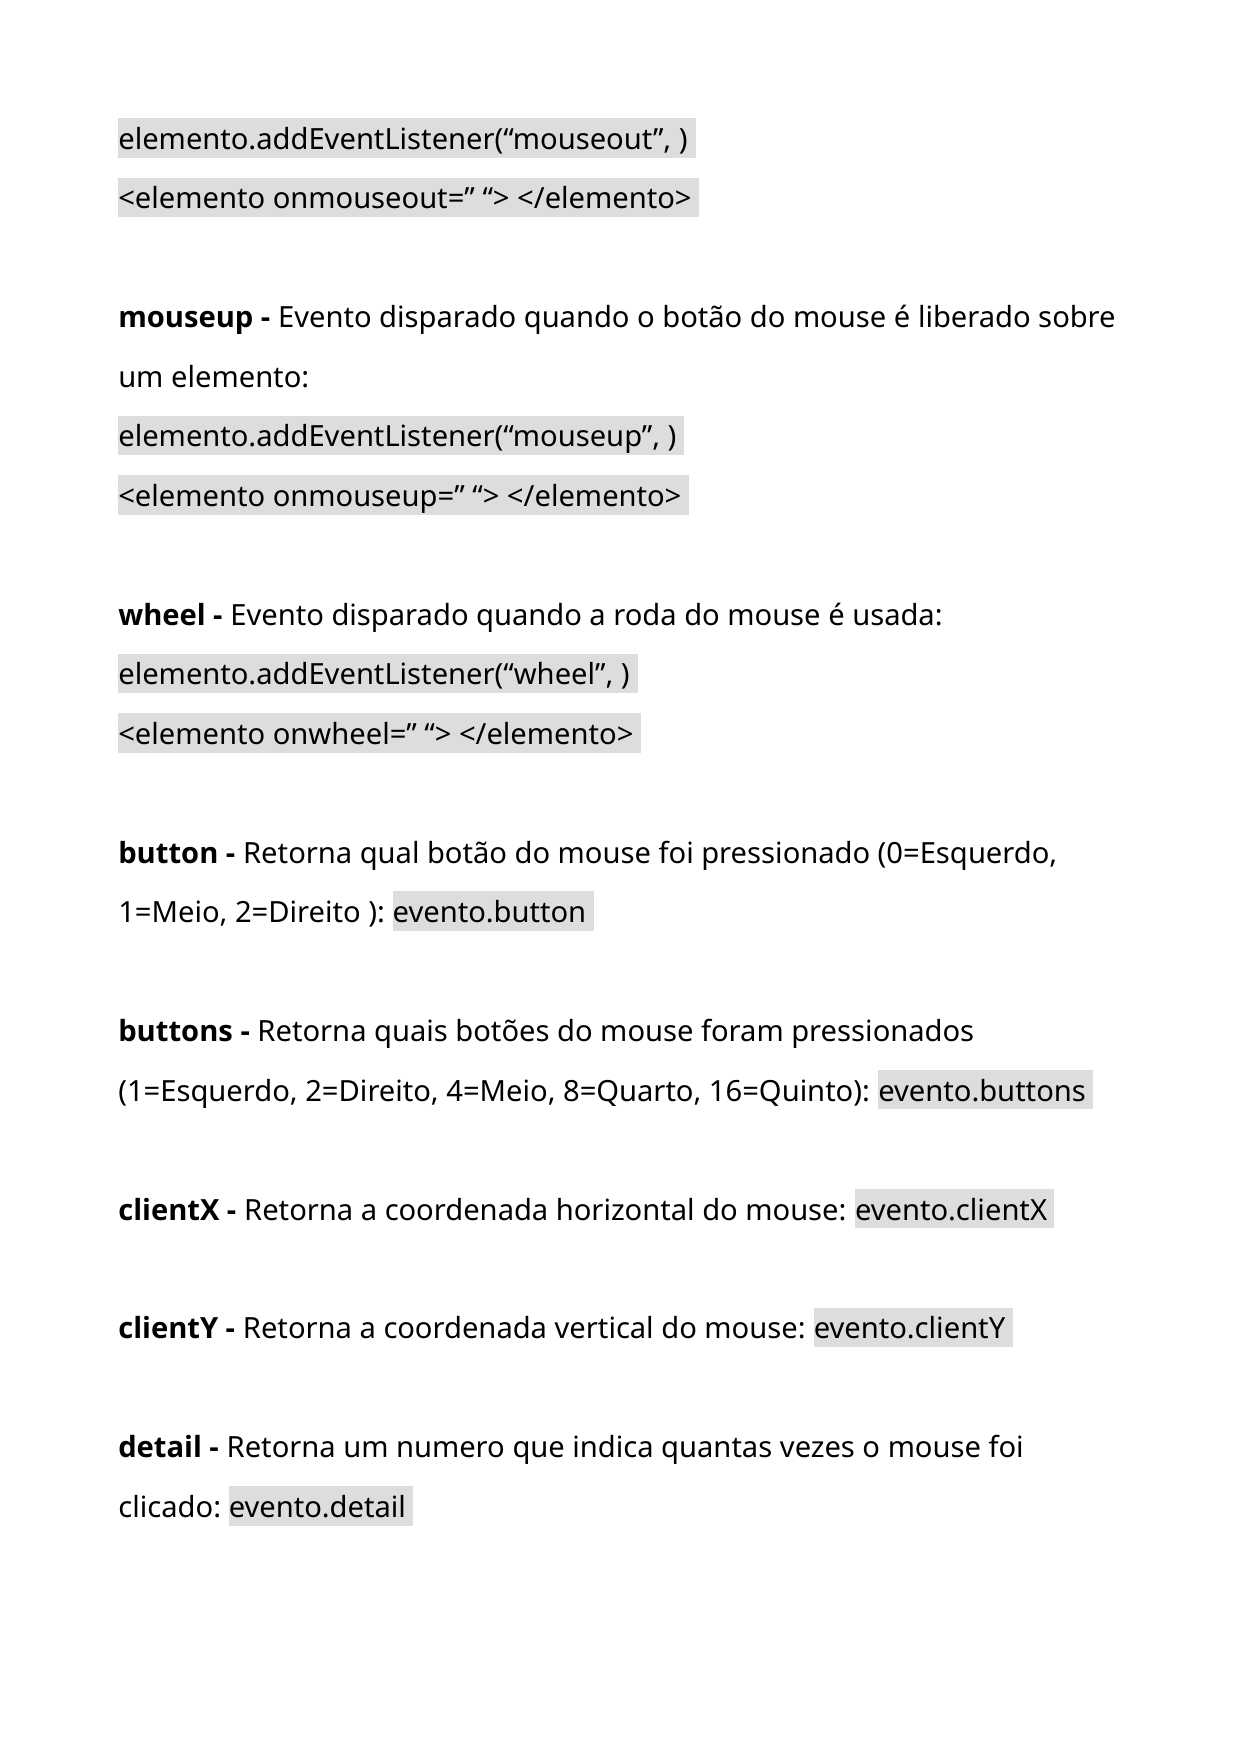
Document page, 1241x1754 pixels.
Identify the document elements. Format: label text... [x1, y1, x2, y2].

text wheel - Evento disparado quando a roda do mouse é usada: [118, 594, 1122, 634]
text clientX - Retorna a coordenada horizontal do mouse: evento.clientX [118, 1189, 1122, 1228]
text detail - Retorna um numero que indica quantas vezes o mouse foi clicado: evento.detail [118, 1427, 1122, 1526]
text <elemento onmouseout=” “> </elemento> [118, 178, 1122, 217]
text elemento.addEventListener(“mouseup”, ) [118, 416, 1122, 455]
text buttons - Retorna quais botões do mouse foram pressionados (1=Esquerdo, 2=Direito, 4=Meio, 8=Quarto, 16=Quinto): evento.buttons [118, 1010, 1122, 1109]
text <elemento onwheel=” “> </elemento> [118, 713, 1122, 753]
text elemento.addEventListener(“mouseout”, ) [118, 118, 1122, 158]
text button - Retorna qual botão do mouse foi pressionado (0=Esquerdo, 1=Meio, 2=Direito ): evento.button [118, 832, 1122, 931]
text clientY - Retorna a coordenada vertical do mouse: evento.clientY [118, 1308, 1122, 1347]
text mouseup - Evento disparado quando o botão do mouse é liberado sobre um elemento: [118, 297, 1122, 396]
text <elemento onmouseup=” “> </elemento> [118, 475, 1122, 515]
text elemento.addEventListener(“wheel”, ) [118, 653, 1122, 693]
